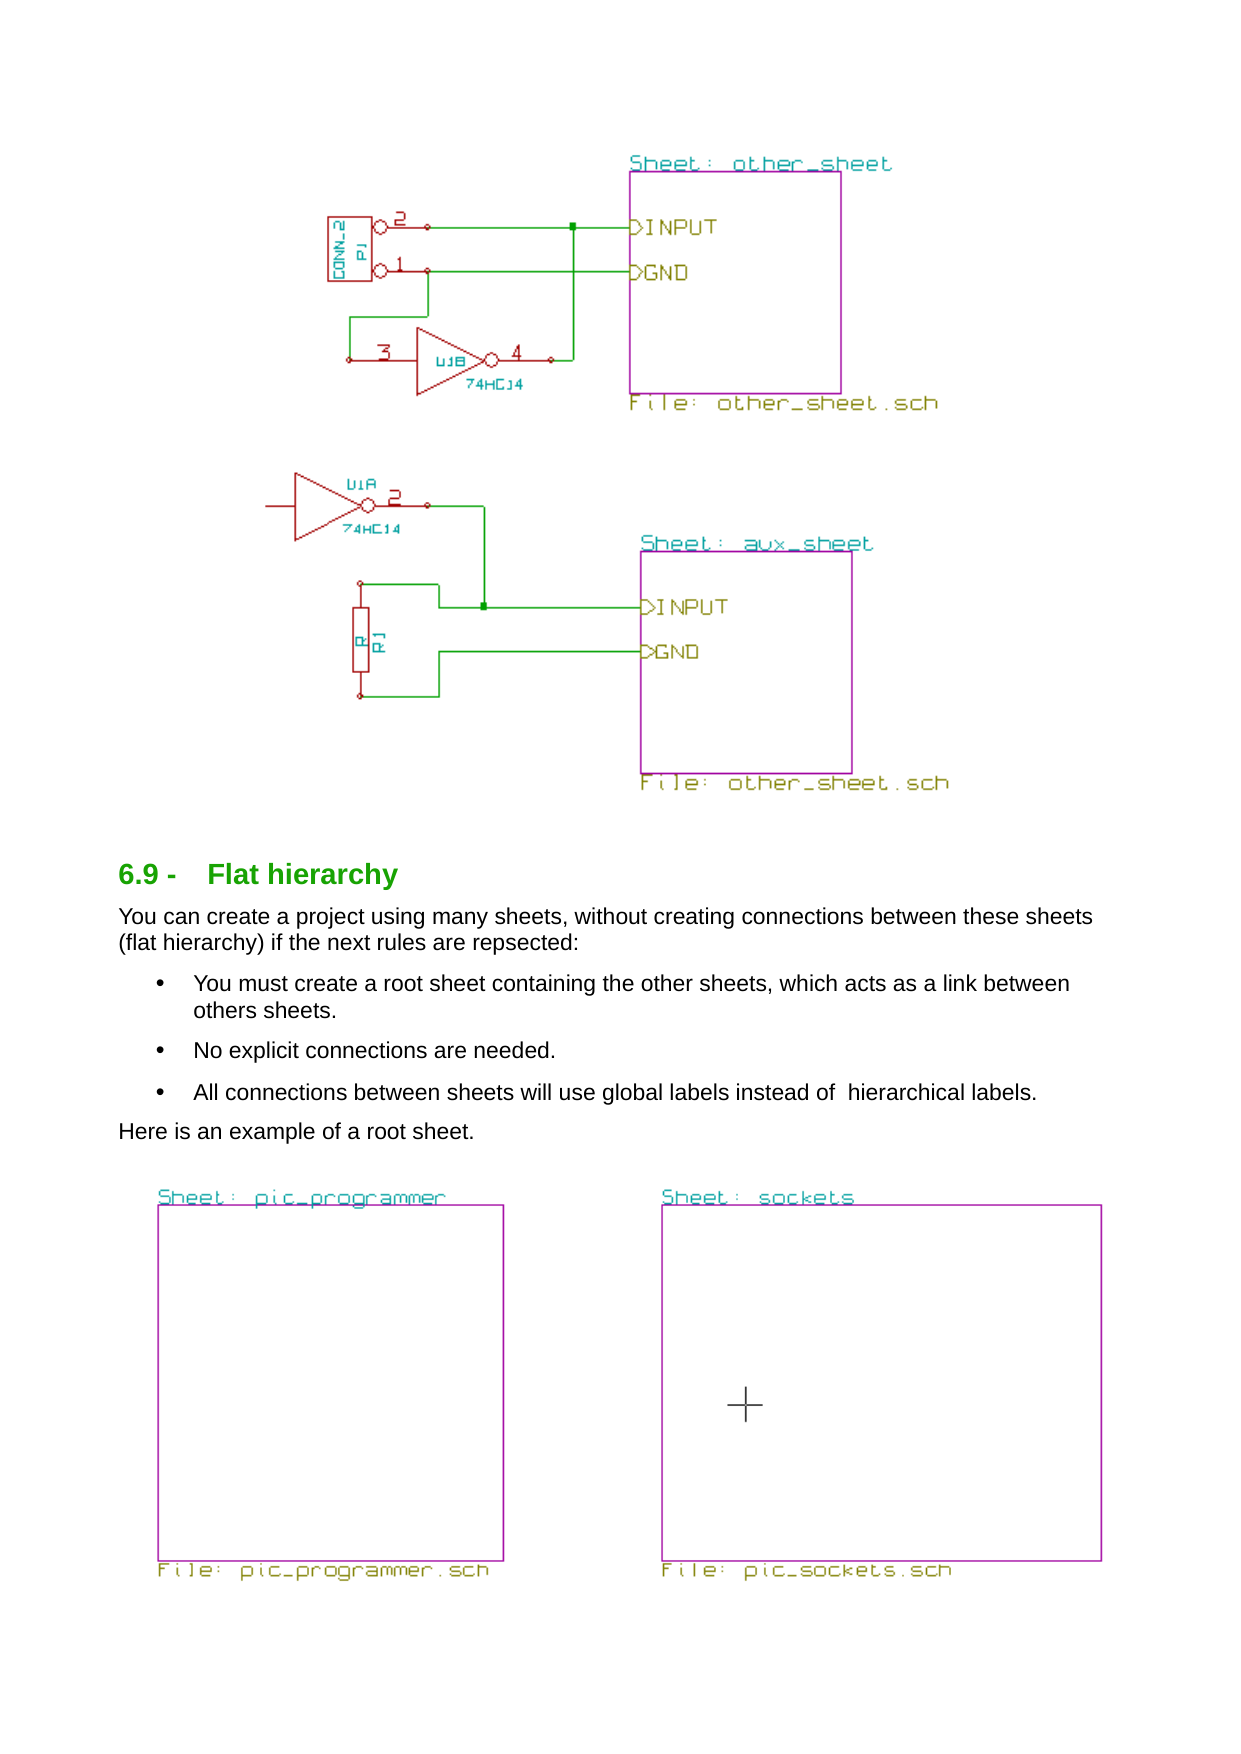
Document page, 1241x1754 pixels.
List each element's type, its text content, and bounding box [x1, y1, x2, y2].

subtitle Flat hierarchy [118, 857, 1122, 890]
list You must create a root sheet containing the other sheets, which acts as a link between others sheets. [156, 968, 1122, 1023]
list All connections between sheets will use global labels instead of hierarchical labels. [156, 1077, 1122, 1106]
text Here is an example of a root sheet. [118, 1118, 1122, 1144]
list No explicit connections are needed. [156, 1036, 1122, 1064]
picture [265, 118, 975, 834]
text You can create a project using many sheets, without creating connections between these sheets (flat hierarchy) if the next rules are repsected: [118, 903, 1122, 955]
picture [118, 1156, 1164, 1609]
